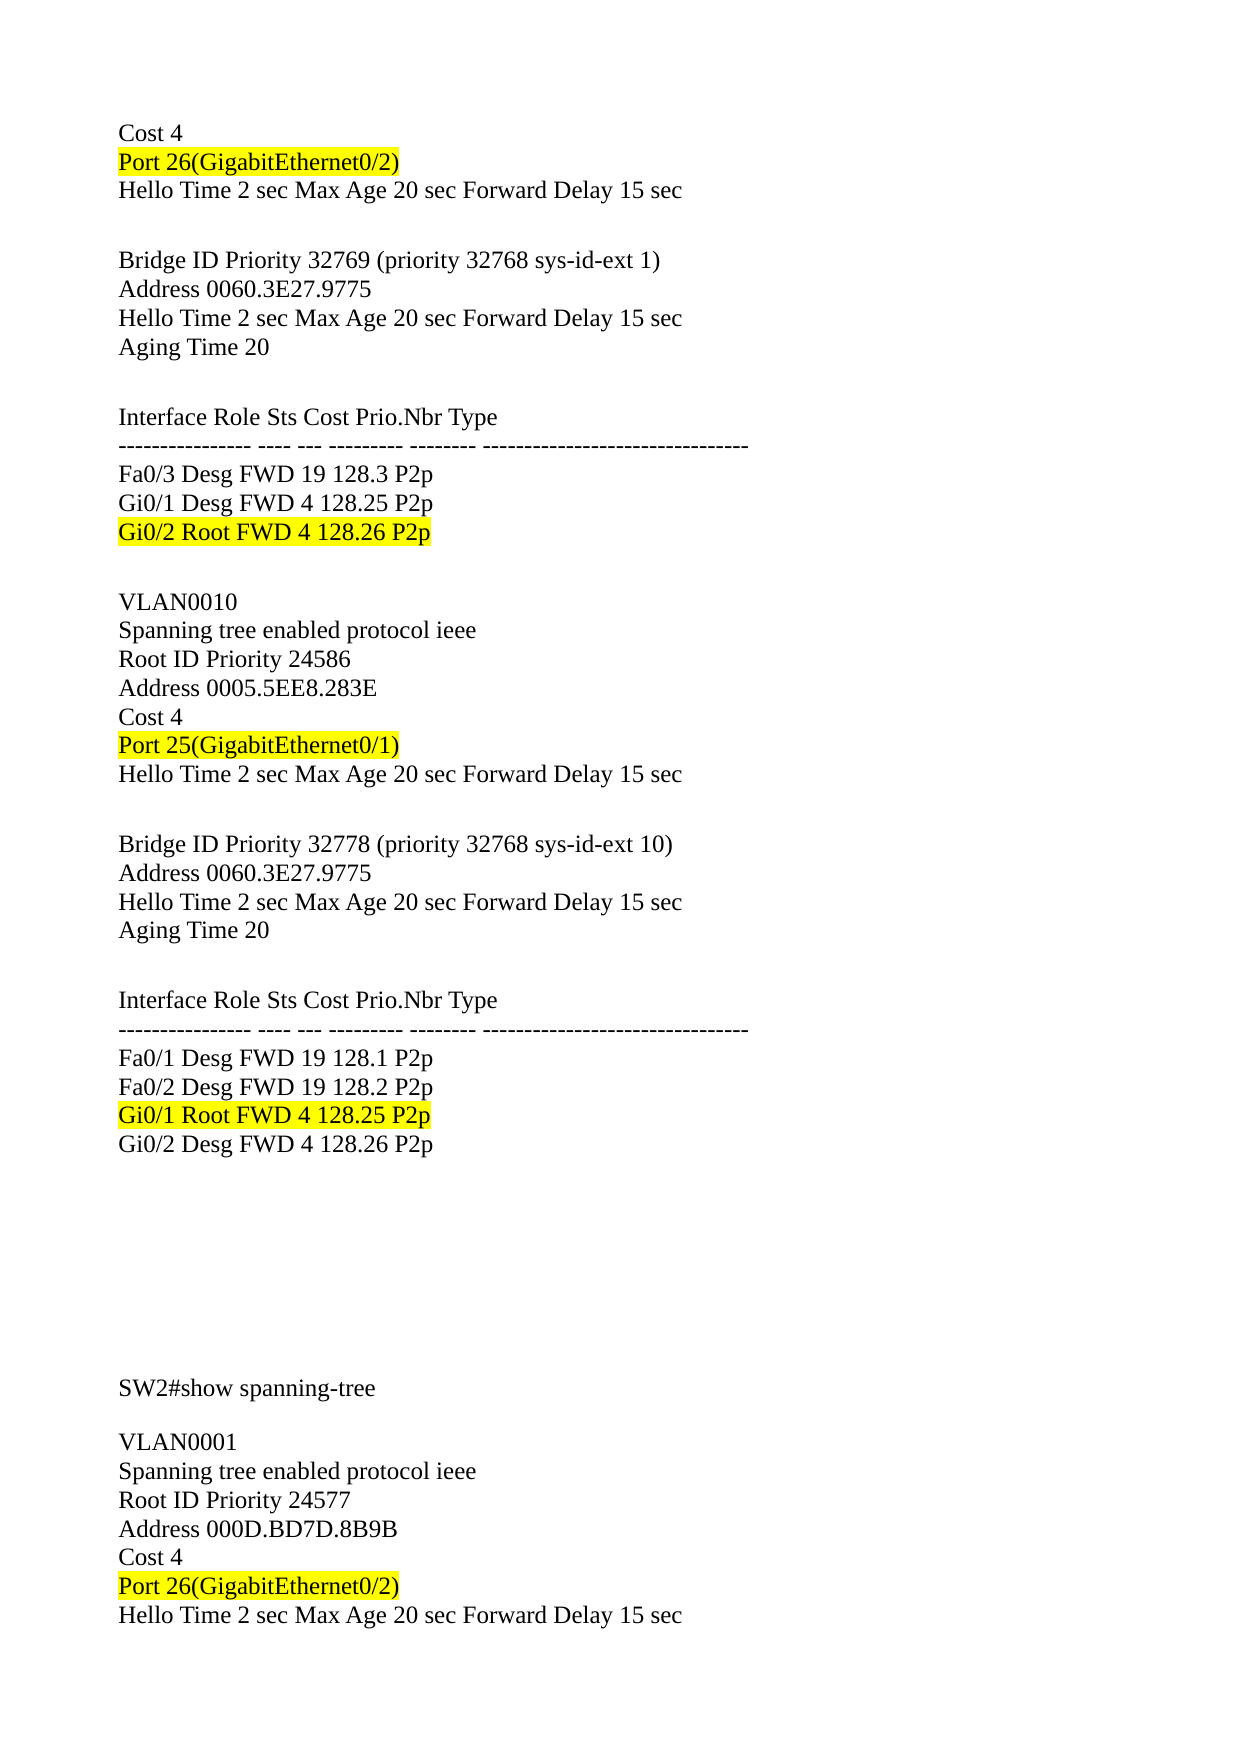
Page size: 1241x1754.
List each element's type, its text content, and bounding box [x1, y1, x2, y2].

text Address 000D.BD7D.8B9B [118, 1514, 1122, 1542]
text Fa0/2 Desg FWD 19 128.2 P2p [118, 1072, 1122, 1101]
text Gi0/2 Desg FWD 4 128.26 P2p [118, 1129, 1122, 1158]
text ---------------- ---- --- --------- -------- -------------------------------- [118, 1014, 1122, 1043]
text Address 0060.3E27.9775 [118, 274, 1122, 303]
text Cost 4 [118, 702, 1122, 731]
text Port 26(GigabitEthernet0/2) [118, 1571, 1122, 1600]
text Gi0/1 Desg FWD 4 128.25 P2p [118, 488, 1122, 517]
text SW2#show spanning-tree [118, 1373, 1122, 1402]
text Address 0060.3E27.9775 [118, 858, 1122, 887]
text ---------------- ---- --- --------- -------- -------------------------------- [118, 431, 1122, 459]
text Port 25(GigabitEthernet0/1) [118, 731, 1122, 759]
text Interface Role Sts Cost Prio.Nbr Type [118, 402, 1122, 431]
text Root ID Priority 24577 [118, 1485, 1122, 1514]
text Port 26(GigabitEthernet0/2) [118, 147, 1122, 176]
text Hello Time 2 sec Max Age 20 sec Forward Delay 15 sec [118, 303, 1122, 332]
text VLAN0001 [118, 1427, 1122, 1456]
text Hello Time 2 sec Max Age 20 sec Forward Delay 15 sec [118, 759, 1122, 788]
text Bridge ID Priority 32769 (priority 32768 sys-id-ext 1) [118, 246, 1122, 274]
text Hello Time 2 sec Max Age 20 sec Forward Delay 15 sec [118, 176, 1122, 204]
text Cost 4 [118, 118, 1122, 147]
text Address 0005.5EE8.283E [118, 673, 1122, 702]
text Fa0/3 Desg FWD 19 128.3 P2p [118, 459, 1122, 488]
text Aging Time 20 [118, 332, 1122, 361]
text VLAN0010 [118, 587, 1122, 616]
text Hello Time 2 sec Max Age 20 sec Forward Delay 15 sec [118, 887, 1122, 916]
text Root ID Priority 24586 [118, 644, 1122, 673]
text Aging Time 20 [118, 916, 1122, 944]
text Gi0/2 Root FWD 4 128.26 P2p [118, 517, 1122, 546]
text Gi0/1 Root FWD 4 128.25 P2p [118, 1101, 1122, 1129]
text Bridge ID Priority 32778 (priority 32768 sys-id-ext 10) [118, 829, 1122, 858]
text Spanning tree enabled protocol ieee [118, 616, 1122, 644]
text Fa0/1 Desg FWD 19 128.1 P2p [118, 1043, 1122, 1072]
text Interface Role Sts Cost Prio.Nbr Type [118, 986, 1122, 1014]
text Spanning tree enabled protocol ieee [118, 1456, 1122, 1485]
text Hello Time 2 sec Max Age 20 sec Forward Delay 15 sec [118, 1600, 1122, 1629]
text Cost 4 [118, 1542, 1122, 1571]
